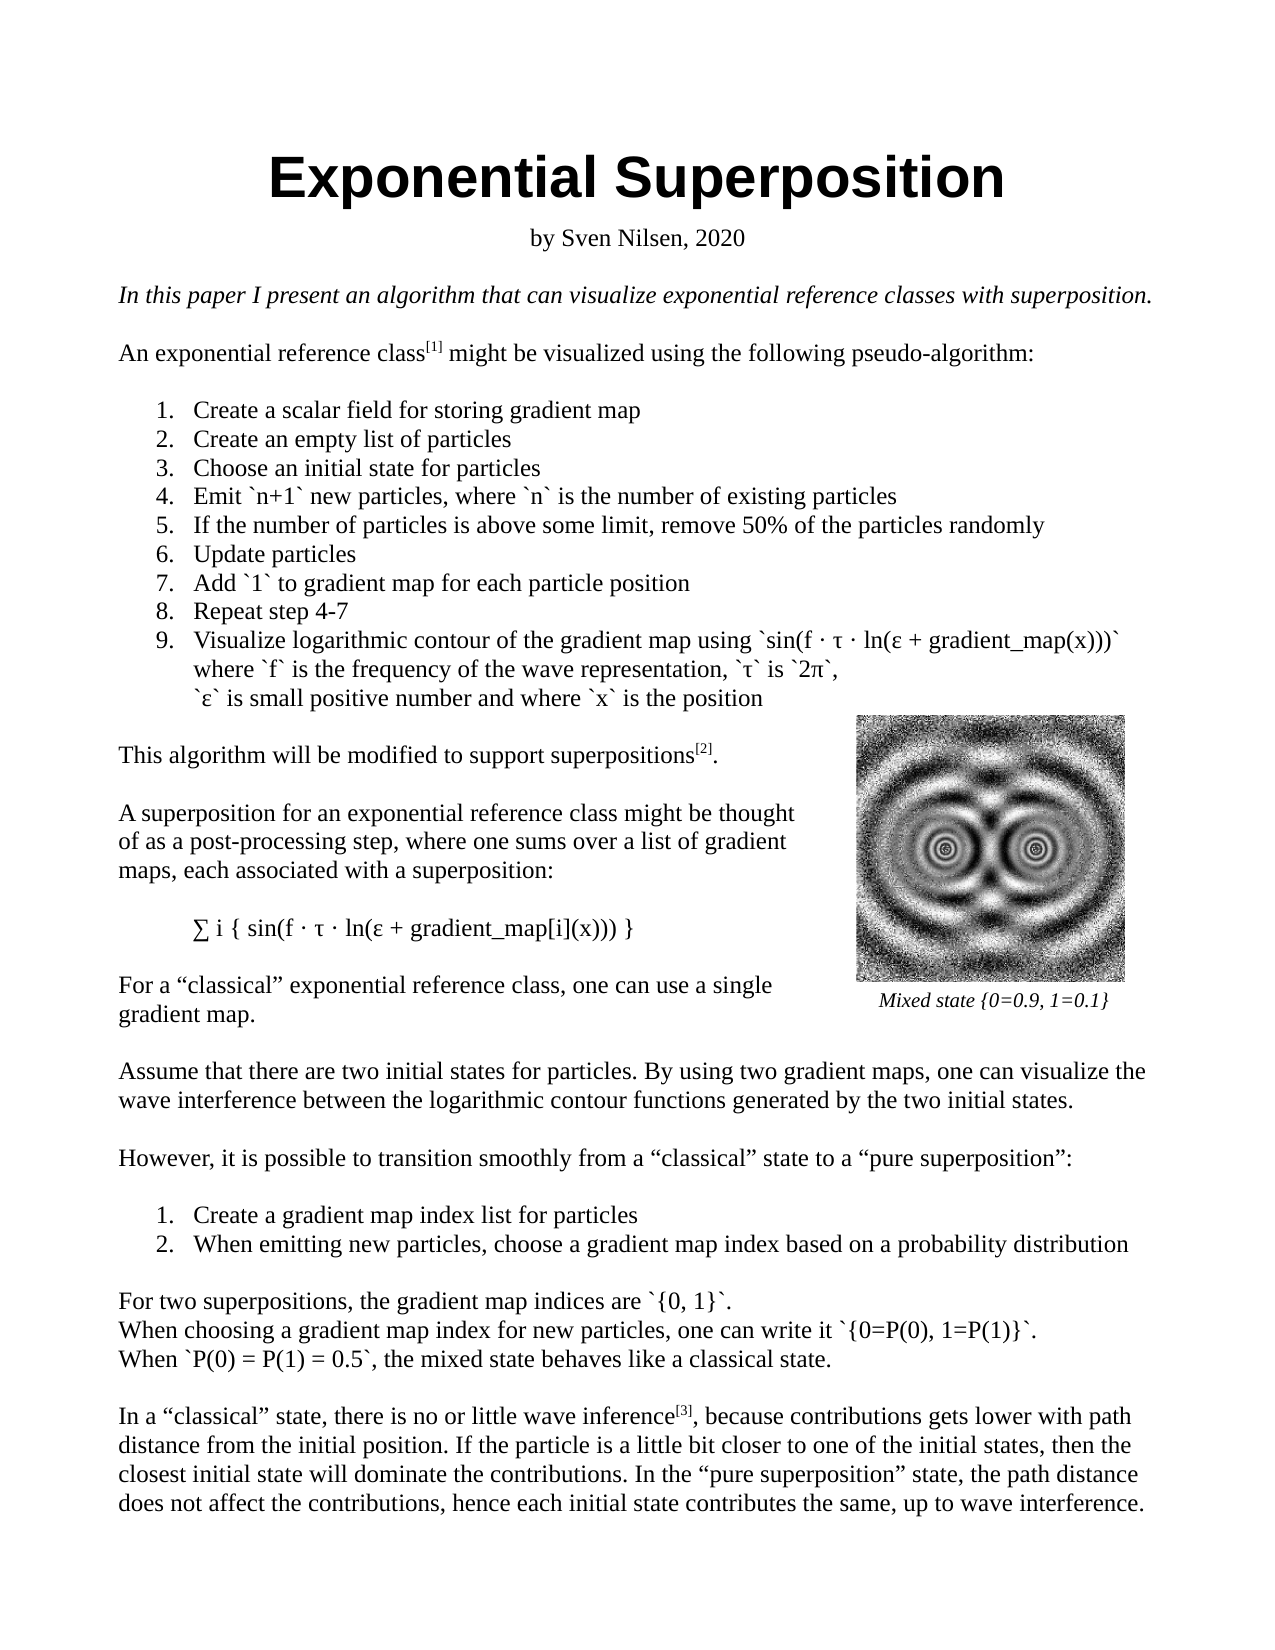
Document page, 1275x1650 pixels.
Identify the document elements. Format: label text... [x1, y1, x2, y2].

text However, it is possible to transition smoothly from a “classical” state to a “pure superposition”: [118, 1143, 1157, 1171]
list If the number of particles is above some limit, remove 50% of the particles randomly [156, 510, 1157, 539]
text Assume that there are two initial states for particles. By using two gradient maps, one can visualize the wave interference between the logarithmic contour functions generated by the two initial states. [118, 1056, 1157, 1114]
text For a “classical” exponential reference class, one can use a single gradient map. [118, 970, 1157, 1028]
text An exponential reference class[1] might be visualized using the following pseudo-algorithm: [118, 338, 1157, 366]
list Choose an initial state for particles [156, 453, 1157, 481]
list Create an empty list of particles [156, 424, 1157, 453]
picture [856, 715, 1125, 982]
list Emit `n+1` new particles, where `n` is the number of existing particles [156, 481, 1157, 510]
text In this paper I present an algorithm that can visualize exponential reference classes with superposition. [118, 280, 1157, 309]
list Visualize logarithmic contour of the gradient map using `sin(f · τ · ln(ε + gradient_map(x)))` where `f` is the frequency of the wave representation, `τ` is `2π`, `ε` is small positive number and where `x` is the position [156, 625, 1157, 711]
list When emitting new particles, choose a gradient map index based on a probability distribution [156, 1229, 1157, 1258]
list Update particles [156, 539, 1157, 568]
title Exponential Superposition [118, 143, 1157, 210]
text This algorithm will be modified to support superpositions[2]. [118, 740, 856, 769]
text A superposition for an exponential reference class might be thought of as a post-processing step, where one sums over a list of gradient maps, each associated with a superposition: [118, 798, 856, 884]
text by Sven Nilsen, 2020 [118, 223, 1157, 251]
text For two superpositions, the gradient map indices are `{0, 1}`. When choosing a gradient map index for new particles, one can write it `{0=P(0), 1=P(1)}`. When `P(0) = P(1) = 0.5`, the mixed state behaves like a classical state. [118, 1286, 1157, 1373]
list Create a scalar field for storing gradient map [156, 395, 1157, 424]
list Create a gradient map index list for particles [156, 1200, 1157, 1229]
text ∑ i { sin(f · τ · ln(ε + gradient_map[i](x))) } [118, 913, 856, 941]
text In a “classical” state, there is no or little wave inference[3], because contributions gets lower with path distance from the initial position. If the particle is a little bit closer to one of the initial states, then the closest initial state will dominate the contributions. In the “pure superposition” state, the path distance does not affect the contributions, hence each initial state contributes the same, up to wave interference. [118, 1401, 1157, 1516]
list Repeat step 4-7 [156, 596, 1157, 625]
list Add `1` to gradient map for each particle position [156, 568, 1157, 596]
